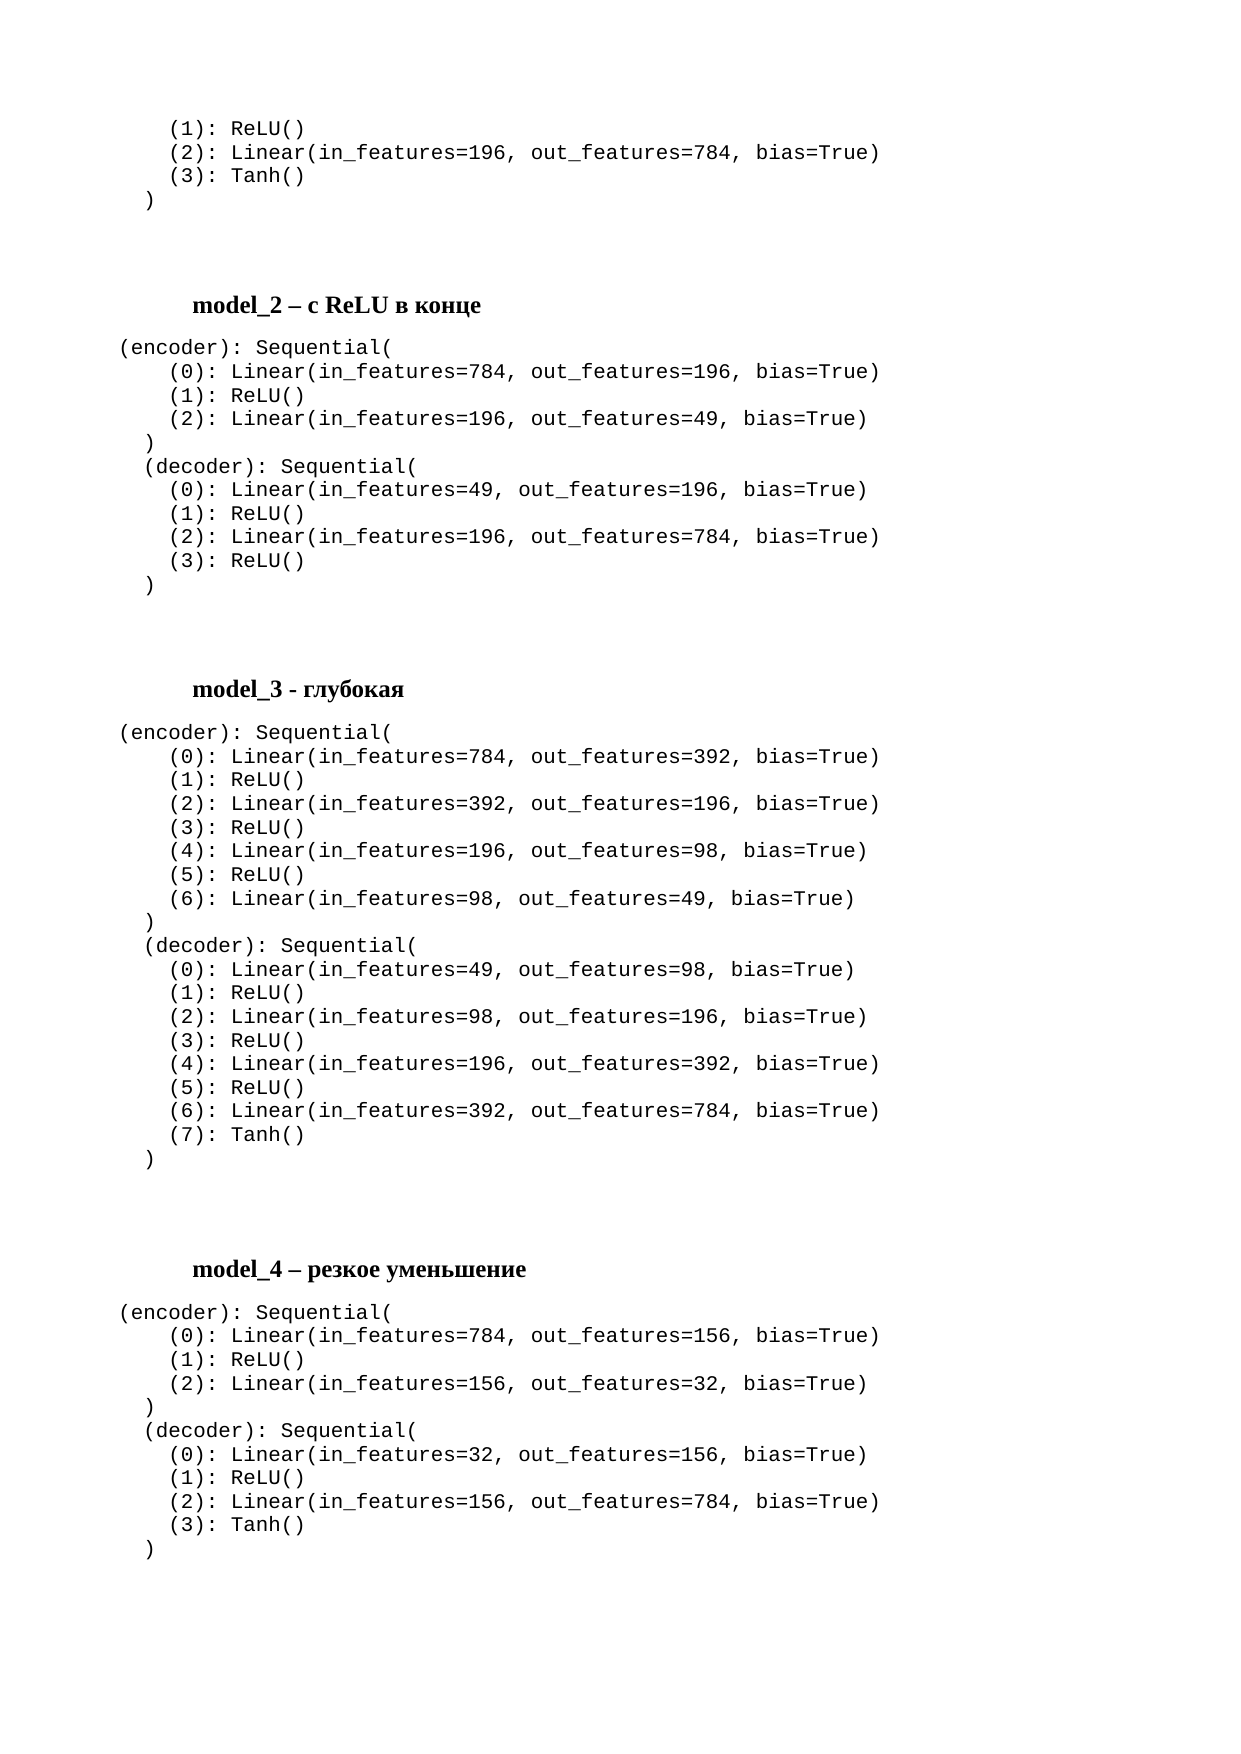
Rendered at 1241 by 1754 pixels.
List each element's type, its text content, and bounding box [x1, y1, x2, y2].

text (1): ReLU() [118, 982, 1122, 1006]
text (6): Linear(in_features=392, out_features=784, bias=True) [118, 1101, 1122, 1124]
text (0): Linear(in_features=32, out_features=156, bias=True) [118, 1443, 1122, 1467]
text (3): Tanh() [118, 1514, 1122, 1538]
text (0): Linear(in_features=49, out_features=98, bias=True) [118, 959, 1122, 982]
text (encoder): Sequential( [118, 337, 1122, 361]
text (0): Linear(in_features=49, out_features=196, bias=True) [118, 479, 1122, 503]
text (2): Linear(in_features=392, out_features=196, bias=True) [118, 793, 1122, 817]
text (1): ReLU() [118, 118, 1122, 142]
text (0): Linear(in_features=784, out_features=156, bias=True) [118, 1325, 1122, 1349]
text (7): Tanh() [118, 1124, 1122, 1148]
text ) [118, 189, 1122, 213]
text (0): Linear(in_features=784, out_features=196, bias=True) [118, 361, 1122, 385]
text ) [118, 1538, 1122, 1562]
text (decoder): Sequential( [118, 1420, 1122, 1443]
text (4): Linear(in_features=196, out_features=392, bias=True) [118, 1053, 1122, 1077]
text (1): ReLU() [118, 385, 1122, 408]
text (decoder): Sequential( [118, 935, 1122, 959]
text (2): Linear(in_features=156, out_features=32, bias=True) [118, 1373, 1122, 1396]
text (1): ReLU() [118, 503, 1122, 527]
text (encoder): Sequential( [118, 1302, 1122, 1325]
text ) [118, 574, 1122, 597]
text (3): Tanh() [118, 165, 1122, 189]
text (4): Linear(in_features=196, out_features=98, bias=True) [118, 840, 1122, 864]
text (1): ReLU() [118, 1349, 1122, 1373]
text (encoder): Sequential( [118, 722, 1122, 746]
text (0): Linear(in_features=784, out_features=392, bias=True) [118, 746, 1122, 769]
text (6): Linear(in_features=98, out_features=49, bias=True) [118, 888, 1122, 911]
text (5): ReLU() [118, 864, 1122, 888]
text model_2 – с ReLU в конце [118, 290, 1122, 318]
text (2): Linear(in_features=156, out_features=784, bias=True) [118, 1491, 1122, 1514]
text (2): Linear(in_features=196, out_features=784, bias=True) [118, 527, 1122, 550]
text model_3 - глубокая [118, 674, 1122, 703]
text (1): ReLU() [118, 1467, 1122, 1491]
text (5): ReLU() [118, 1077, 1122, 1101]
text (2): Linear(in_features=196, out_features=784, bias=True) [118, 142, 1122, 165]
text (3): ReLU() [118, 817, 1122, 840]
text (decoder): Sequential( [118, 456, 1122, 479]
text ) [118, 911, 1122, 935]
text ) [118, 1148, 1122, 1171]
text model_4 – резкое уменьшение [118, 1254, 1122, 1283]
text ) [118, 432, 1122, 456]
text (2): Linear(in_features=196, out_features=49, bias=True) [118, 408, 1122, 432]
text (3): ReLU() [118, 550, 1122, 574]
text (3): ReLU() [118, 1029, 1122, 1053]
text (1): ReLU() [118, 769, 1122, 793]
text (2): Linear(in_features=98, out_features=196, bias=True) [118, 1006, 1122, 1029]
text ) [118, 1396, 1122, 1420]
